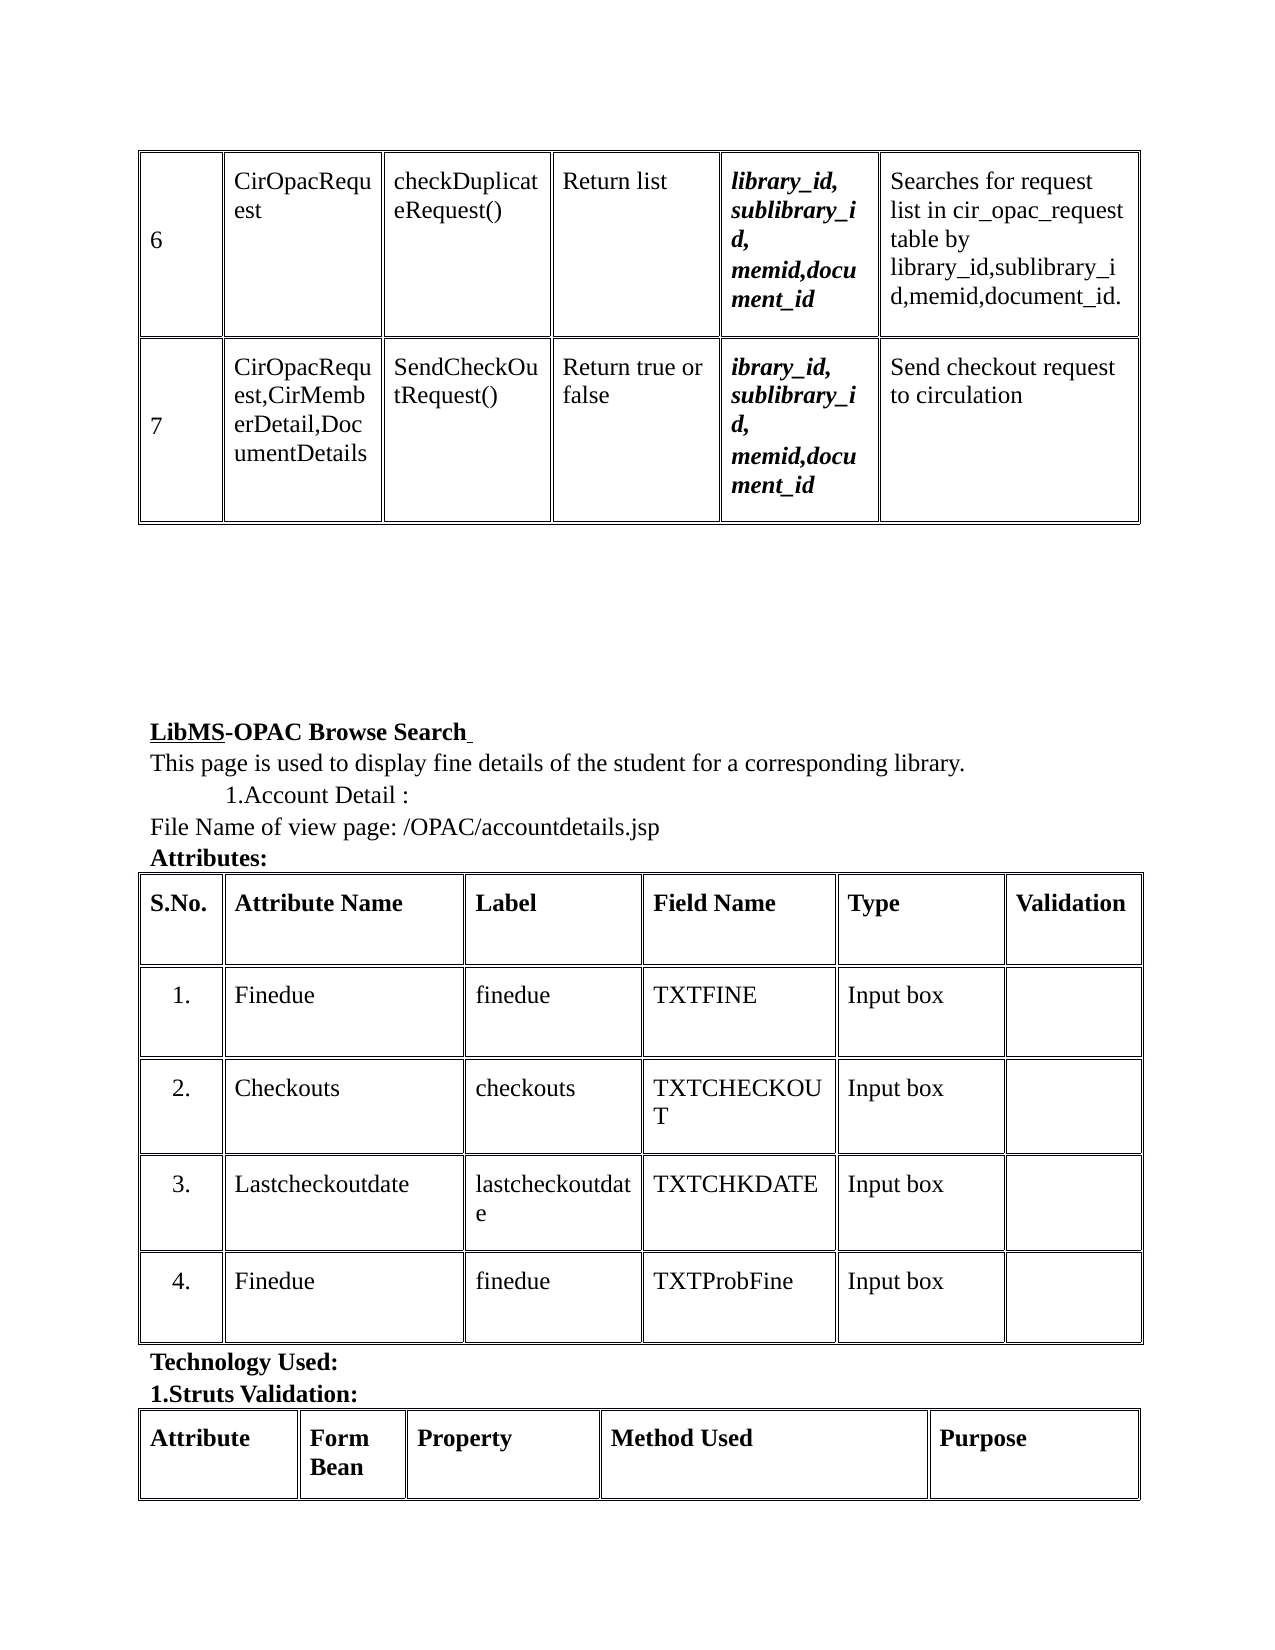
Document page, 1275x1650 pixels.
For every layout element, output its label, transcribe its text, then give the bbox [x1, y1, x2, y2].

table_cell Finedue [226, 1253, 463, 1342]
text This page is used to display fine details of the student for a corresponding library. [150, 748, 1125, 777]
table_cell 4. [141, 1253, 222, 1342]
table_header Label [466, 875, 641, 964]
table_cell [1007, 1253, 1141, 1342]
table_cell TXTFINE [644, 968, 835, 1056]
table_cell [1007, 968, 1141, 1056]
table_cell Input box [839, 1253, 1004, 1342]
table_header Method Used [602, 1411, 927, 1498]
table_cell SendCheckOutRequest() [385, 339, 550, 521]
table_cell Finedue [226, 968, 463, 1056]
text LibMS-OPAC Browse Search [150, 717, 1125, 745]
table_cell Lastcheckoutdate [226, 1156, 463, 1249]
table_cell Send checkout request to circulation [881, 339, 1138, 521]
table_cell 6 [141, 153, 222, 336]
table_cell Input box [839, 968, 1004, 1056]
table_cell Return true or false [554, 339, 719, 521]
table_cell checkDuplicateRequest() [385, 153, 550, 336]
table_cell checkouts [466, 1060, 641, 1153]
table_cell finedue [466, 1253, 641, 1342]
text 1.Struts Validation: [150, 1379, 1125, 1407]
text File Name of view page: /OPAC/accountdetails.jsp [150, 812, 1125, 840]
table_cell [1007, 1060, 1141, 1153]
table_cell lastcheckoutdate [466, 1156, 641, 1249]
table_cell finedue [466, 968, 641, 1056]
table_cell 7 [141, 339, 222, 521]
table_header Attribute [141, 1411, 297, 1498]
text Technology Used: [150, 1347, 1125, 1376]
text 1.Account Detail : [225, 780, 1125, 809]
table_header Property [408, 1411, 599, 1498]
table_header Purpose [931, 1411, 1138, 1498]
table_header Type [839, 875, 1004, 964]
table_cell TXTProbFine [644, 1253, 835, 1342]
table_cell Return list [554, 153, 719, 336]
table_header Form Bean [301, 1411, 405, 1498]
table_cell TXTCHKDATE [644, 1156, 835, 1249]
table_cell CirOpacRequest,CirMemberDetail,DocumentDetails [225, 339, 381, 521]
table_header Validation [1007, 875, 1141, 964]
table_cell CirOpacRequest [225, 153, 381, 336]
table_header Attribute Name [226, 875, 463, 964]
table_cell [1007, 1156, 1141, 1249]
table_header Field Name [644, 875, 835, 964]
text Attributes: [150, 843, 1125, 872]
table_cell Input box [839, 1060, 1004, 1153]
table_cell Checkouts [226, 1060, 463, 1153]
table_cell 2. [141, 1060, 222, 1153]
table_cell library_id, sublibrary_id, memid,document_id [722, 153, 878, 336]
table_cell Searches for request list in cir_opac_request table by library_id,sublibrary_id,memid,document_id. [881, 153, 1138, 336]
table_cell ibrary_id, sublibrary_id, memid,document_id [722, 339, 878, 521]
table_cell Input box [839, 1156, 1004, 1249]
table_cell TXTCHECKOUT [644, 1060, 835, 1153]
table_header S.No. [141, 875, 222, 964]
table_cell 1. [141, 968, 222, 1056]
table_cell 3. [141, 1156, 222, 1249]
